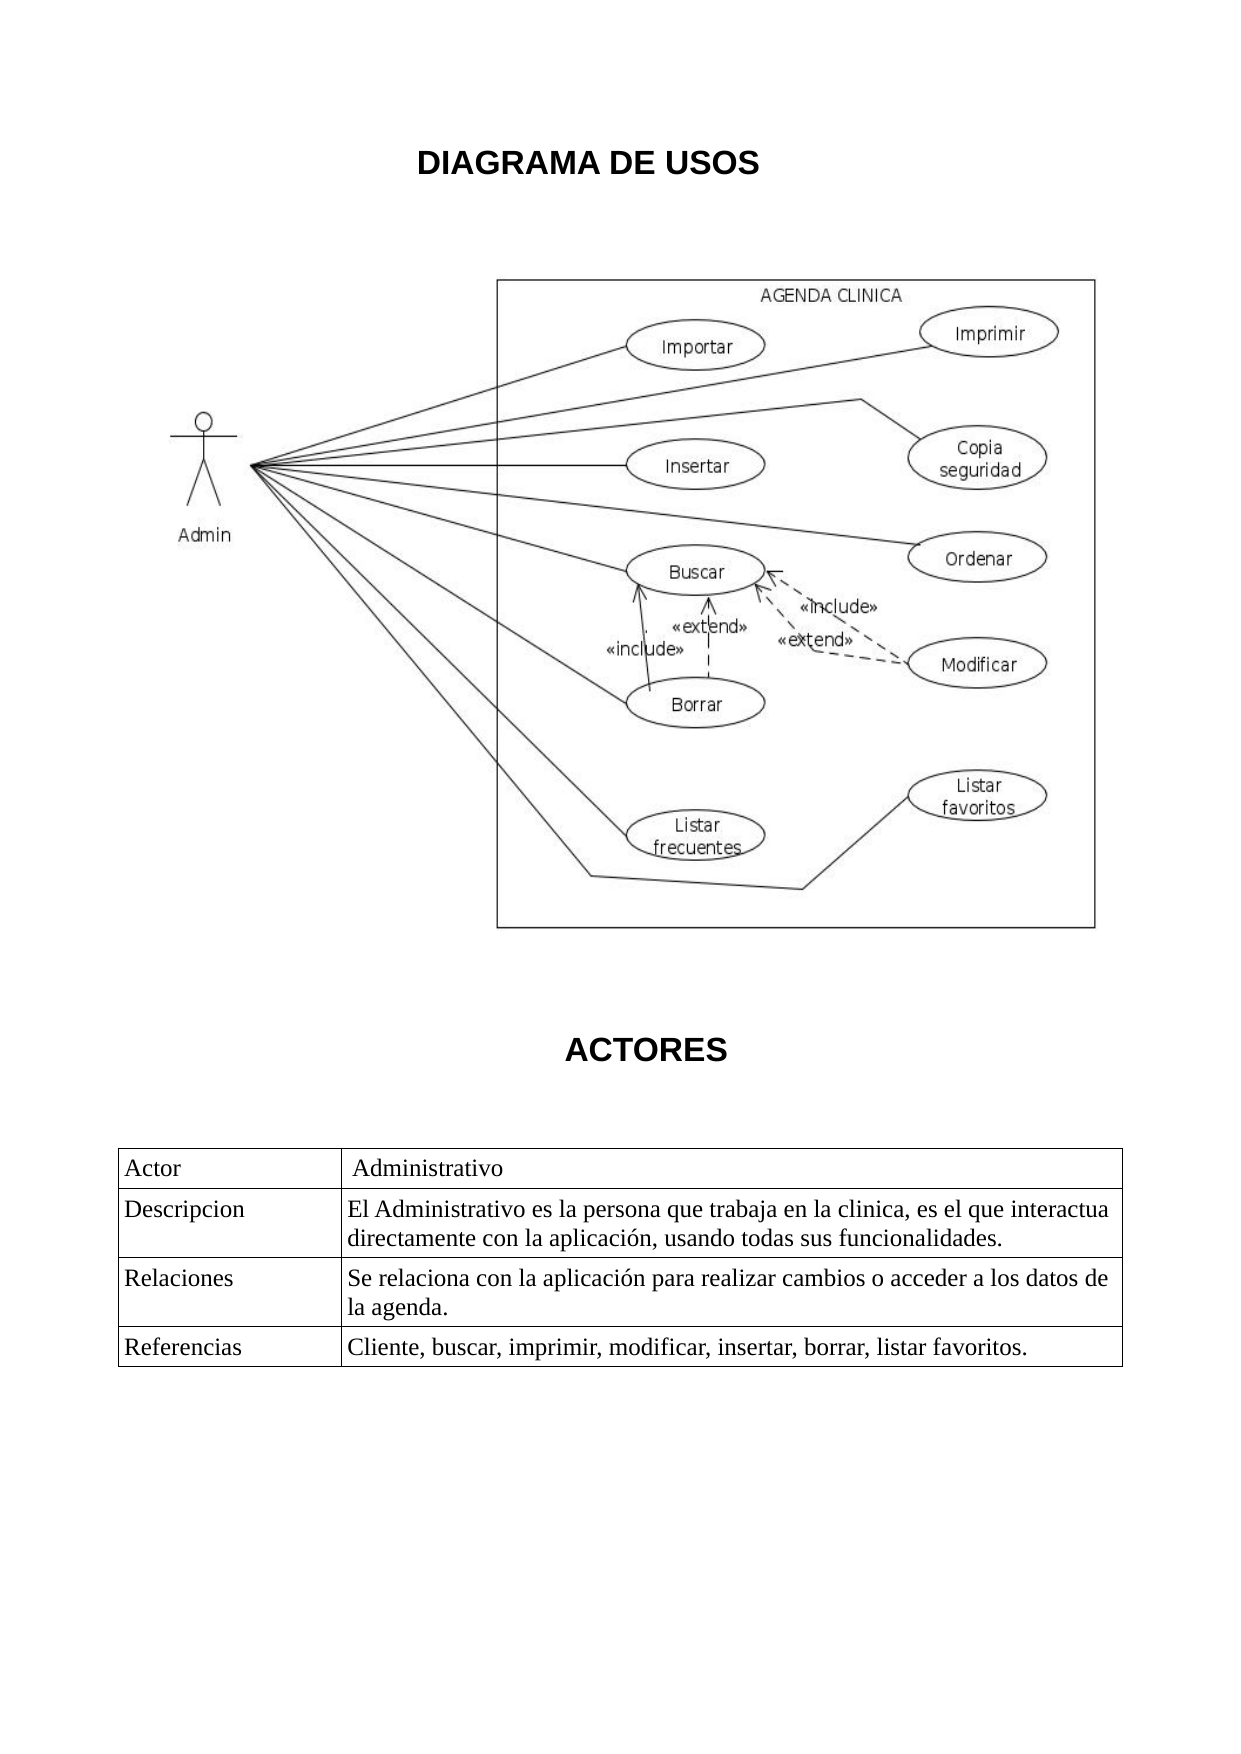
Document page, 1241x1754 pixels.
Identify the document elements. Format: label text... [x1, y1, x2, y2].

table_header Actor [119, 1149, 341, 1188]
table_cell Se relaciona con la aplicación para realizar cambios o acceder a los datos de la agenda. [342, 1258, 1122, 1326]
table_cell Referencias [119, 1327, 341, 1366]
table_cell Cliente, buscar, imprimir, modificar, insertar, borrar, listar favoritos. [342, 1327, 1122, 1366]
picture [121, 254, 1119, 955]
table_cell Descripcion [119, 1189, 341, 1257]
table_header Administrativo [342, 1149, 1122, 1188]
table_cell Relaciones [119, 1258, 341, 1326]
table_cell El Administrativo es la persona que trabaja en la clinica, es el que interactua directamente con la aplicación, usando todas sus funcionalidades. [342, 1189, 1122, 1257]
subtitle ACTORES [121, 1030, 1119, 1069]
subtitle DIAGRAMA DE USOS [121, 143, 1119, 182]
